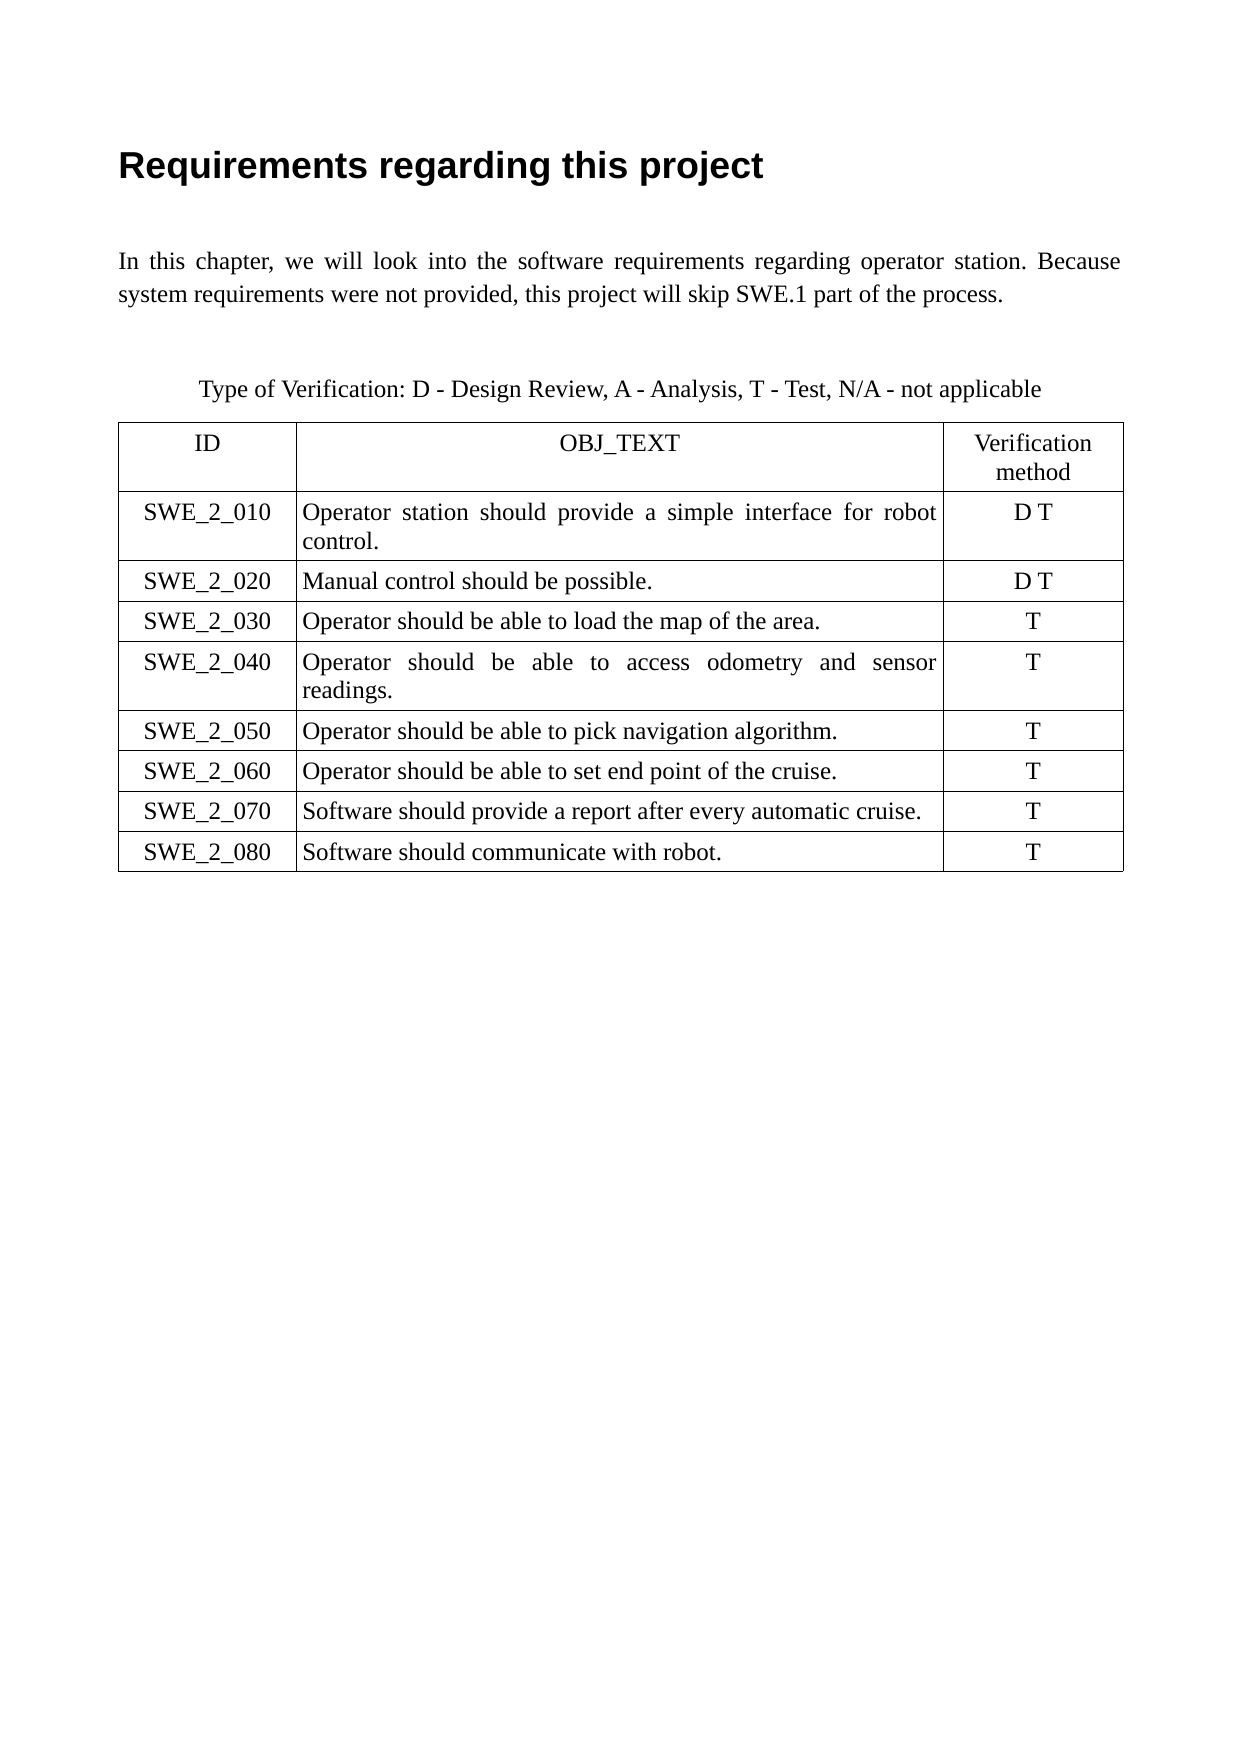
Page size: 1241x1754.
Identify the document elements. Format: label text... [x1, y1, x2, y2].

table_cell Operator should be able to load the map of the area. [297, 602, 943, 641]
table_cell Software should provide a report after every automatic cruise. [297, 792, 943, 831]
table_cell SWE_2_040 [119, 642, 296, 710]
table_cell SWE_2_070 [119, 792, 296, 831]
table_cell Operator should be able to access odometry and sensor readings. [297, 642, 943, 710]
table_cell T [944, 832, 1123, 871]
text In this chapter, we will look into the software requirements regarding operator station. Because system requirements were not provided, this project will skip SWE.1 part of the process. [118, 246, 1122, 308]
table_cell SWE_2_050 [119, 711, 296, 750]
table_cell SWE_2_020 [119, 561, 296, 601]
table_cell Manual control should be possible. [297, 561, 943, 601]
table_cell T [944, 602, 1123, 641]
table_cell SWE_2_060 [119, 751, 296, 791]
table_cell T [944, 751, 1123, 791]
table_cell T [944, 642, 1123, 710]
table_cell Software should communicate with robot. [297, 832, 943, 871]
subtitle Requirements regarding this project [118, 143, 1122, 186]
table_cell Operator station should provide a simple interface for robot control. [297, 492, 943, 560]
table_cell Operator should be able to set end point of the cruise. [297, 751, 943, 791]
table_cell Operator should be able to pick navigation algorithm. [297, 711, 943, 750]
table_cell D T [944, 561, 1123, 601]
table_cell T [944, 792, 1123, 831]
table_header Verification method [944, 423, 1123, 491]
table_cell D T [944, 492, 1123, 560]
table_cell SWE_2_030 [119, 602, 296, 641]
table_cell T [944, 711, 1123, 750]
text Type of Verification: D - Design Review, A - Analysis, T - Test, N/A - not applicable [118, 374, 1122, 403]
table_header OBJ_TEXT [297, 423, 943, 491]
table_header ID [119, 423, 296, 491]
table_cell SWE_2_010 [119, 492, 296, 560]
table_cell SWE_2_080 [119, 832, 296, 871]
